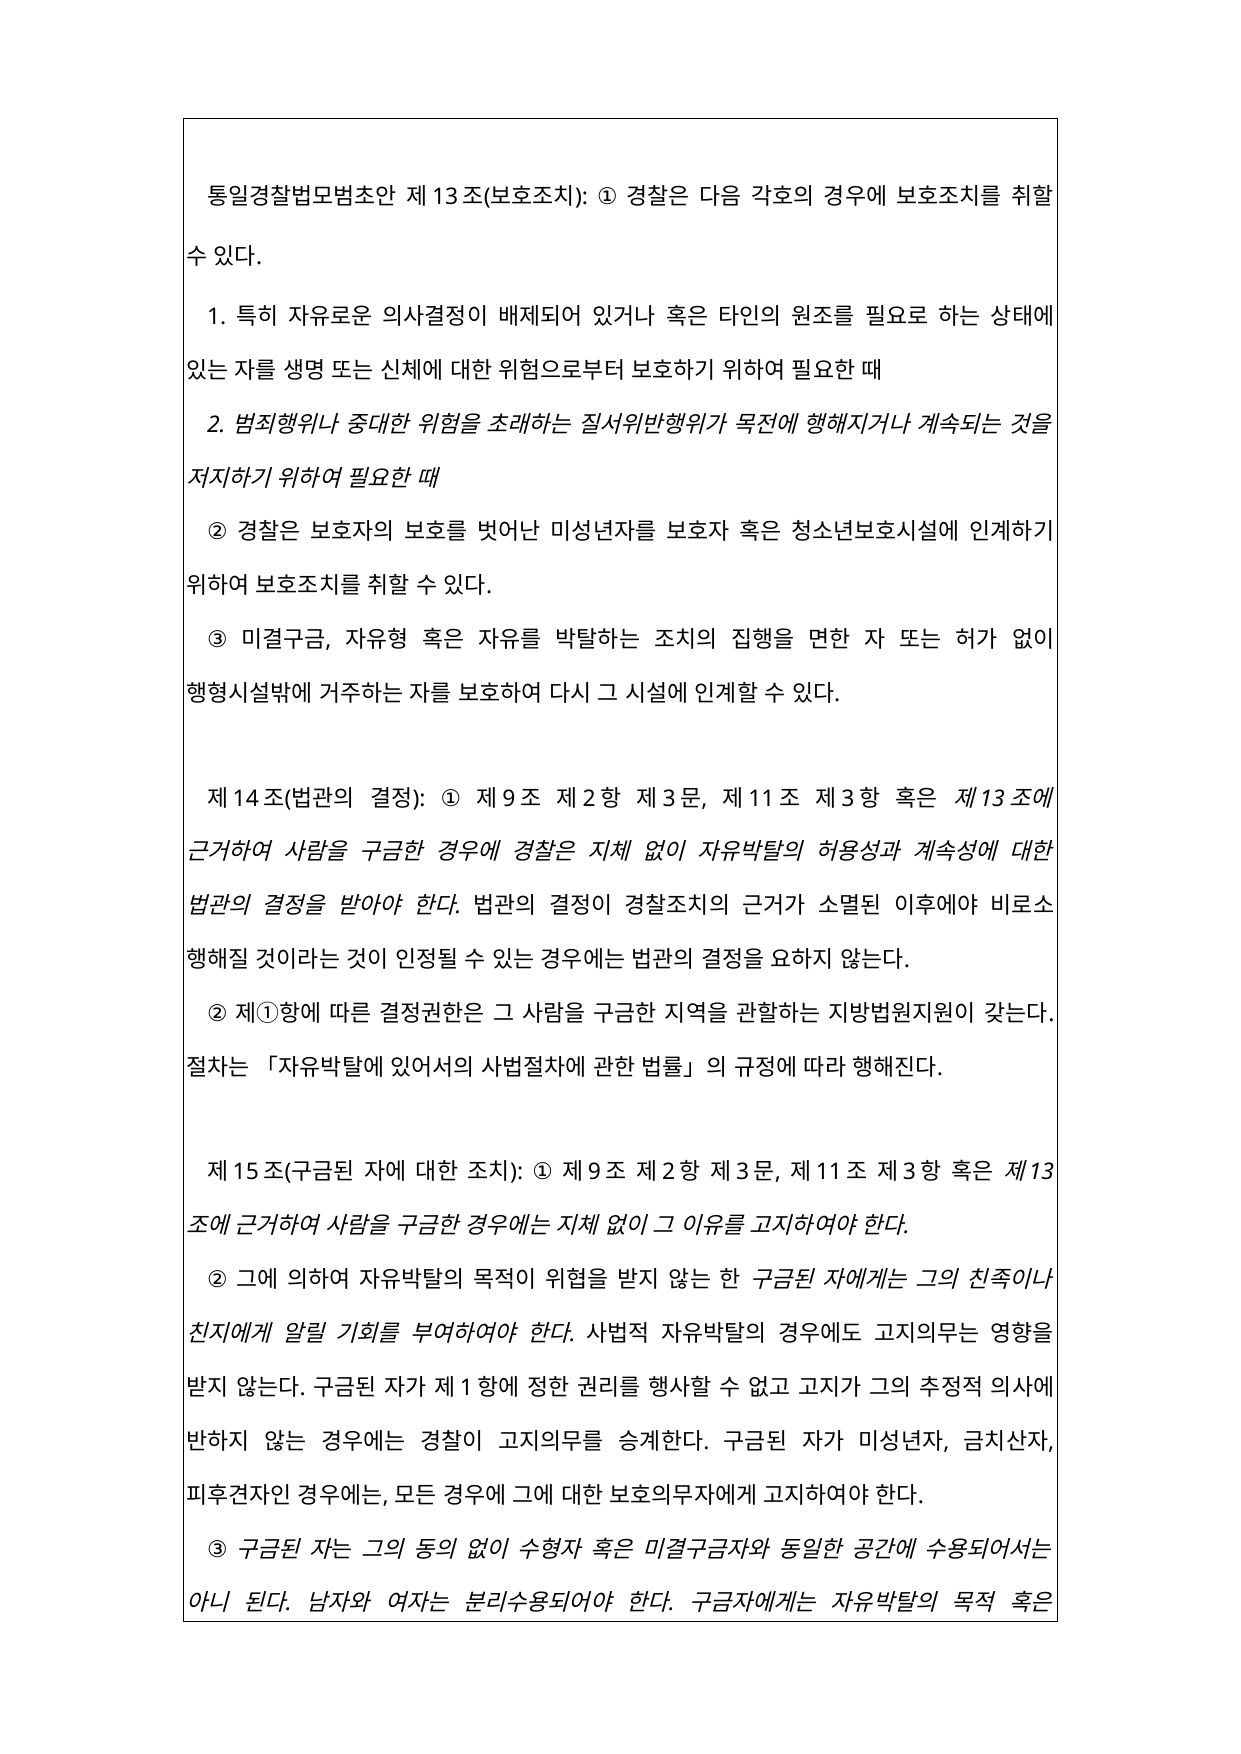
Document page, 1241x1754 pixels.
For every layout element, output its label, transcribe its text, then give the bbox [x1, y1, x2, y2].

table_header 통일경찰법모범초안 제13조(보호조치): ① 경찰은 다음 각호의 경우에 보호조치를 취할 수 있다. 1. 특히 자유로운 의사결정이 배제되어 있거나 혹은 타인의 원조를 필요로 하는 상태에 있는 자를 생명 또는 신체에 대한 위험으로부터 보호하기 위하여 필요한 때 2. 범죄행위나 중대한 위험을 초래하는 질서위반행위가 목전에 행해지거나 계속되는 것을 저지하기 위하여 필요한 때 ② 경찰은 보호자의 보호를 벗어난 미성년자를 보호자 혹은 청소년보호시설에 인계하기 위하여 보호조치를 취할 수 있다. ③ 미결구금, 자유형 혹은 자유를 박탈하는 조치의 집행을 면한 자 또는 허가 없이 행형시설밖에 거주하는 자를 보호하여 다시 그 시설에 인계할 수 있다. 제14조(법관의 결정): ① 제9조 제2항 제3문, 제11조 제3항 혹은 제13조에 근거하여 사람을 구금한 경우에 경찰은 지체 없이 자유박탈의 허용성과 계속성에 대한 법관의 결정을 받아야 한다. 법관의 결정이 경찰조치의 근거가 소멸된 이후에야 비로소 행해질 것이라는 것이 인정될 수 있는 경우에는 법관의 결정을 요하지 않는다. ② 제①항에 따른 결정권한은 그 사람을 구금한 지역을 관할하는 지방법원지원이 갖는다. 절차는 「자유박탈에 있어서의 사법절차에 관한 법률」의 규정에 따라 행해진다. 제15조(구금된 자에 대한 조치): ① 제9조 제2항 제3문, 제11조 제3항 혹은 제13조에 근거하여 사람을 구금한 경우에는 지체 없이 그 이유를 고지하여야 한다. ② 그에 의하여 자유박탈의 목적이 위협을 받지 않는 한 구금된 자에게는 그의 친족이나 친지에게 알릴 기회를 부여하여야 한다. 사법적 자유박탈의 경우에도 고지의무는 영향을 받지 않는다. 구금된 자가 제1항에 정한 권리를 행사할 수 없고 고지가 그의 추정적 의사에 반하지 않는 경우에는 경찰이 고지의무를 승계한다. 구금된 자가 미성년자, 금치산자, 피후견자인 경우에는, 모든 경우에 그에 대한 보호의무자에게 고지하여야 한다. ③ 구금된 자는 그의 동의 없이 수형자 혹은 미결구금자와 동일한 공간에 수용되어서는 아니 된다. 남자와 여자는 분리수용되어야 한다. 구금자에게는 자유박탈의 목적 혹은 [184, 119, 1057, 1621]
